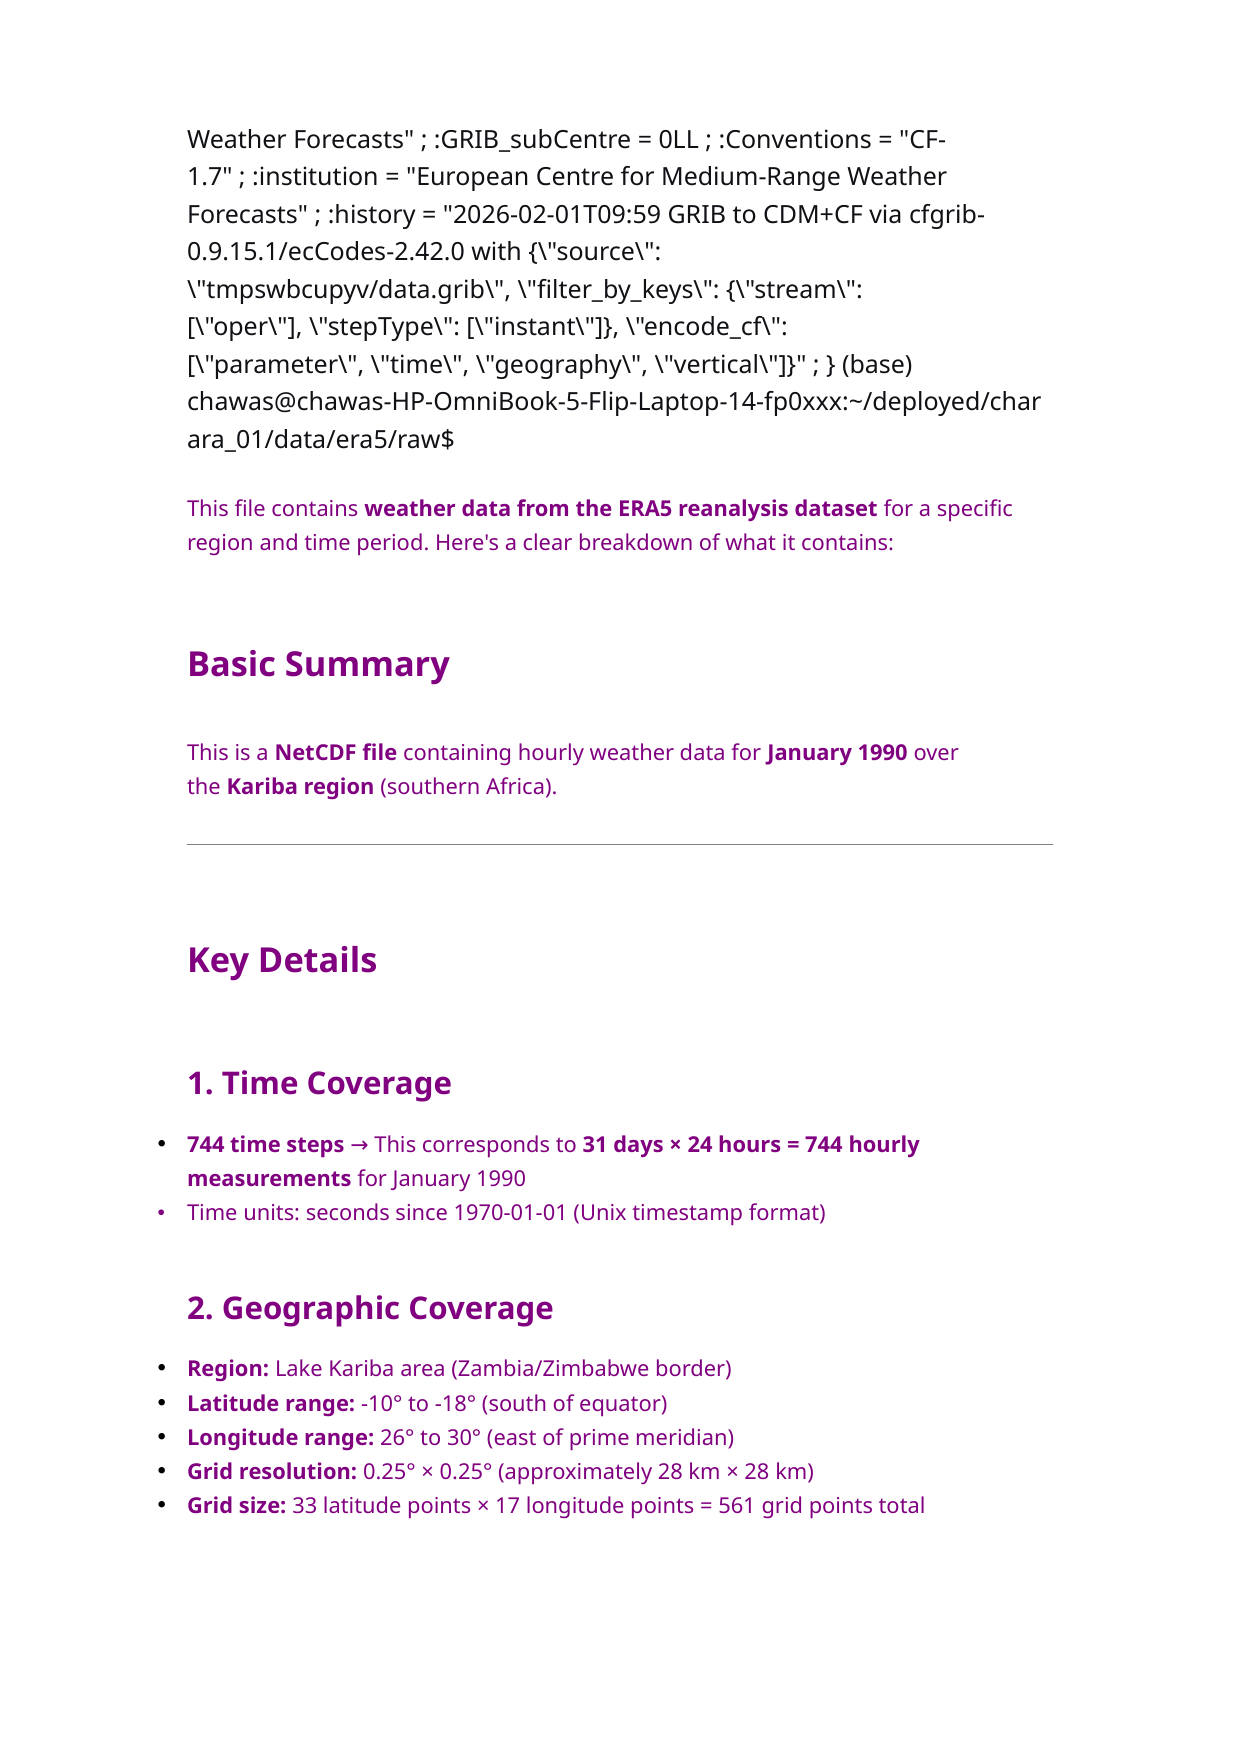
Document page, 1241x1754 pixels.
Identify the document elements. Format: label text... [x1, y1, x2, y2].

subtitle Basic Summary [187, 636, 1053, 686]
list Latitude range: -10° to -18° (south of equator) [187, 1387, 1053, 1417]
list Time units: seconds since 1970-01-01 (Unix timestamp format) [187, 1197, 1053, 1227]
list Longitude range: 26° to 30° (east of prime meridian) [187, 1422, 1053, 1451]
text This file contains weather data from the ERA5 reanalysis dataset for a specific region and time period. Here's a clear breakdown of what it contains: [187, 493, 1053, 557]
list 744 time steps → This corresponds to 31 days × 24 hours = 744 hourly measurements for January 1990 [187, 1129, 1053, 1193]
list Region: Lake Kariba area (Zambia/Zimbabwe border) [187, 1353, 1053, 1383]
subtitle Key Details [187, 932, 1053, 982]
subtitle 2. Geographic Coverage [187, 1281, 1053, 1328]
list Grid size: 33 latitude points × 17 longitude points = 561 grid points total [187, 1490, 1053, 1520]
text Weather Forecasts" ; :GRIB_subCentre = 0LL ; :Conventions = "CF-1.7" ; :institution = "European Centre for Medium-Range Weather Forecasts" ; :history = "2026-02-01T09:59 GRIB to CDM+CF via cfgrib-0.9.15.1/ecCodes-2.42.0 with {\"source\": \"tmpswbcupyv/data.grib\", \"filter_by_keys\": {\"stream\": [\"oper\"], \"stepType\": [\"instant\"]}, \"encode_cf\": [\"parameter\", \"time\", \"geography\", \"vertical\"]}" ; } (base) chawas@chawas-HP-OmniBook-5-Flip-Laptop-14-fp0xxx:~/deployed/charara_01/data/era5/raw$ [187, 118, 1053, 456]
text This is a NetCDF file containing hourly weather data for January 1990 over the Kariba region (southern Africa). [187, 736, 1053, 800]
subtitle 1. Time Coverage [187, 1057, 1053, 1104]
list Grid resolution: 0.25° × 0.25° (approximately 28 km × 28 km) [187, 1456, 1053, 1486]
